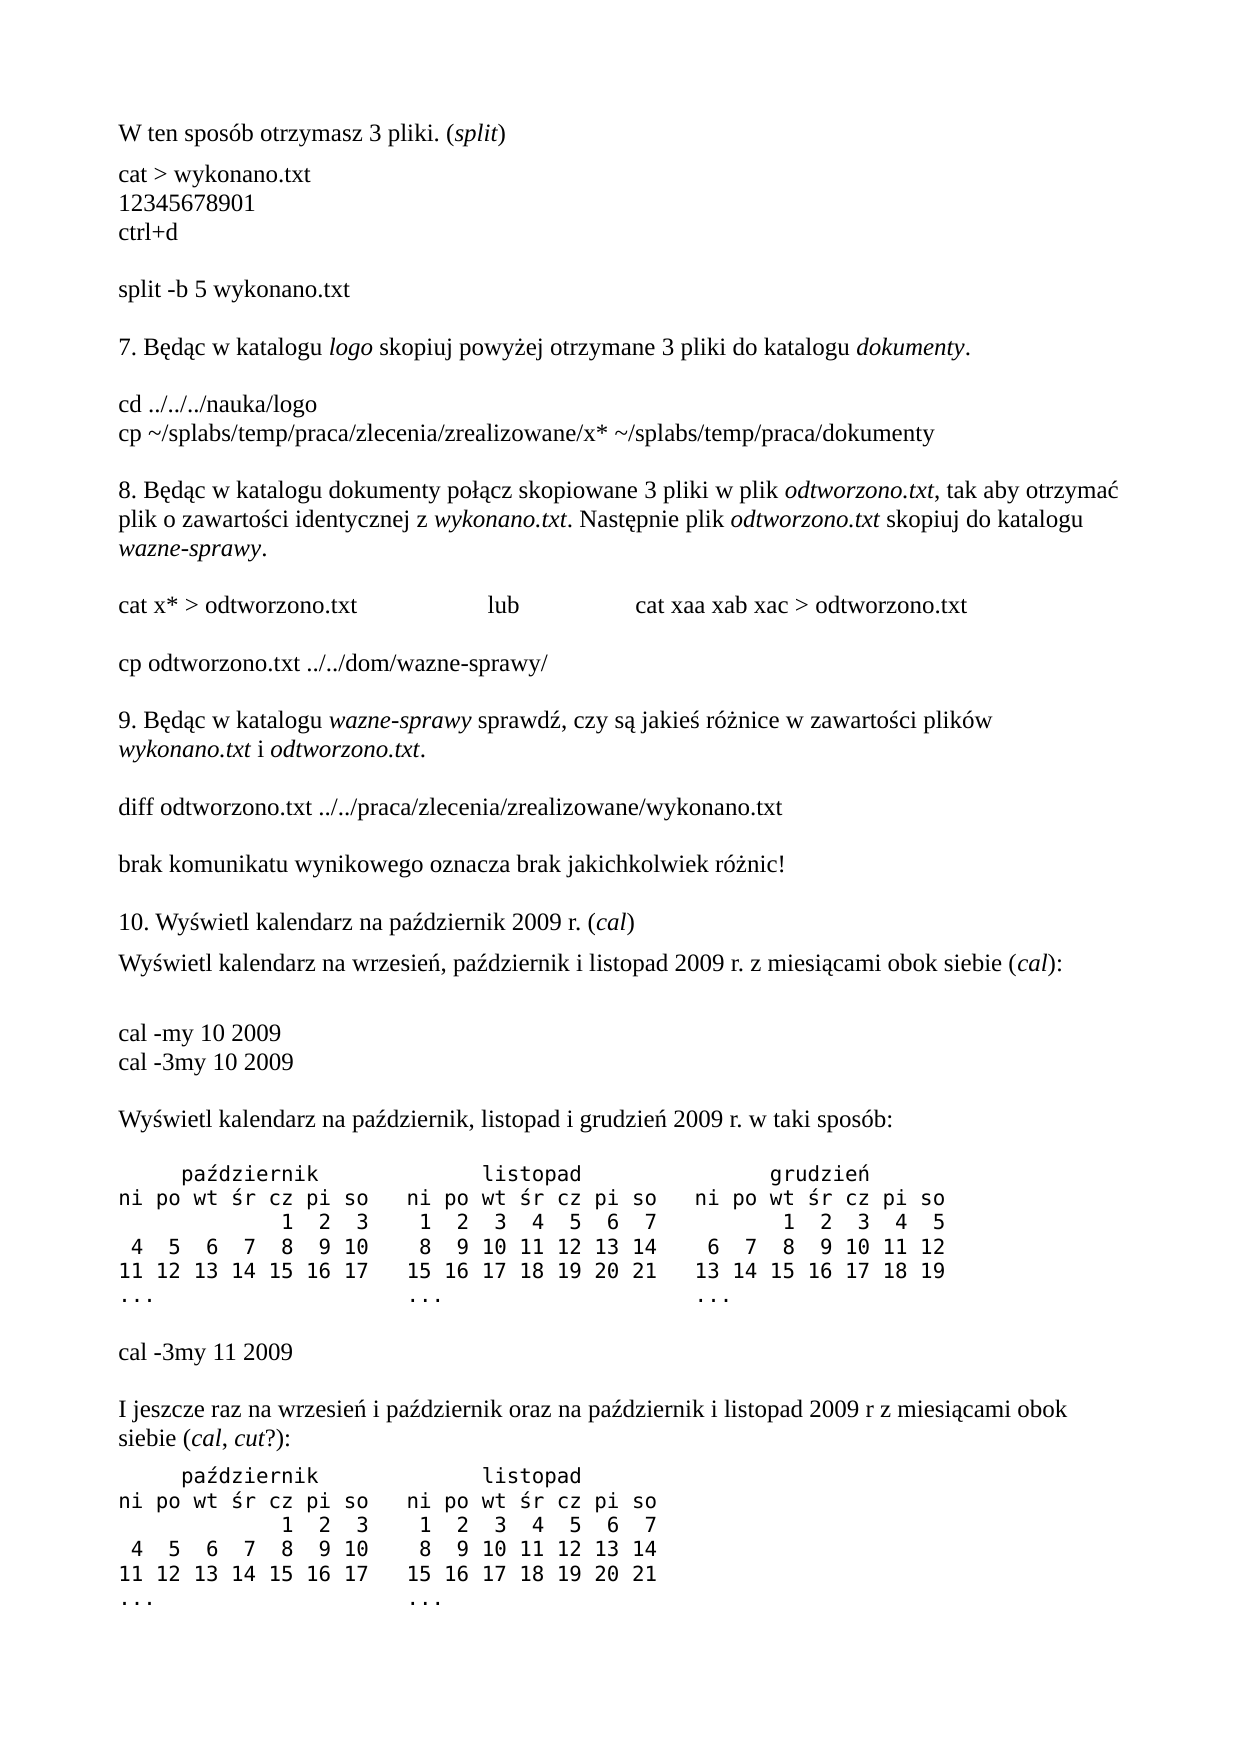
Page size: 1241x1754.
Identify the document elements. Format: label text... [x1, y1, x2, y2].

text 12345678901 [118, 188, 1122, 217]
text I jeszcze raz na wrzesień i październik oraz na październik i listopad 2009 r z miesiącami obok siebie (cal, cut?): [118, 1394, 1122, 1452]
text cat x* > odtworzono.txt lub cat xaa xab xac > odtworzono.txt [118, 591, 1122, 619]
text W ten sposób otrzymasz 3 pliki. (split) [118, 118, 1122, 147]
text 4 5 6 7 8 9 10 8 9 10 11 12 13 14 [118, 1537, 1122, 1562]
text 4 5 6 7 8 9 10 8 9 10 11 12 13 14 6 7 8 9 10 11 12 [118, 1235, 1122, 1259]
text 11 12 13 14 15 16 17 15 16 17 18 19 20 21 [118, 1562, 1122, 1586]
text split -b 5 wykonano.txt [118, 274, 1122, 303]
text Wyświetl kalendarz na październik, listopad i grudzień 2009 r. w taki sposób: [118, 1104, 1122, 1133]
text 11 12 13 14 15 16 17 15 16 17 18 19 20 21 13 14 15 16 17 18 19 [118, 1259, 1122, 1283]
text październik listopad grudzień [118, 1162, 1122, 1186]
text ... ... ... [118, 1283, 1122, 1307]
text cal -my 10 2009 [118, 1018, 1122, 1047]
text cal -3my 11 2009 [118, 1337, 1122, 1366]
text Wyświetl kalendarz na wrzesień, październik i listopad 2009 r. z miesiącami obok siebie (cal): [118, 948, 1122, 977]
text diff odtworzono.txt ../../praca/zlecenia/zrealizowane/wykonano.txt brak komunikatu wynikowego oznacza brak jakichkolwiek różnic! [118, 792, 1122, 878]
text cp ~/splabs/temp/praca/zlecenia/zrealizowane/x* ~/splabs/temp/praca/dokumenty [118, 418, 1122, 447]
text cal -3my 10 2009 [118, 1047, 1122, 1076]
text ctrl+d [118, 217, 1122, 246]
text ni po wt śr cz pi so ni po wt śr cz pi so ni po wt śr cz pi so [118, 1186, 1122, 1210]
text 9. Będąc w katalogu wazne-sprawy sprawdź, czy są jakieś różnice w zawartości plików wykonano.txt i odtworzono.txt. [118, 706, 1122, 763]
text ... ... [118, 1586, 1122, 1610]
text 1 2 3 1 2 3 4 5 6 7 1 2 3 4 5 [118, 1210, 1122, 1235]
text 8. Będąc w katalogu dokumenty połącz skopiowane 3 pliki w plik odtworzono.txt, tak aby otrzymać plik o zawartości identycznej z wykonano.txt. Następnie plik odtworzono.txt skopiuj do katalogu wazne-sprawy. [118, 476, 1122, 562]
text cd ../../../nauka/logo [118, 389, 1122, 418]
text cp odtworzono.txt ../../dom/wazne-sprawy/ [118, 648, 1122, 677]
text cat > wykonano.txt [118, 159, 1122, 188]
text październik listopad [118, 1464, 1122, 1489]
text 10. Wyświetl kalendarz na październik 2009 r. (cal) [118, 907, 1122, 936]
text 7. Będąc w katalogu logo skopiuj powyżej otrzymane 3 pliki do katalogu dokumenty. [118, 332, 1122, 361]
text ni po wt śr cz pi so ni po wt śr cz pi so [118, 1489, 1122, 1513]
text 1 2 3 1 2 3 4 5 6 7 [118, 1513, 1122, 1537]
